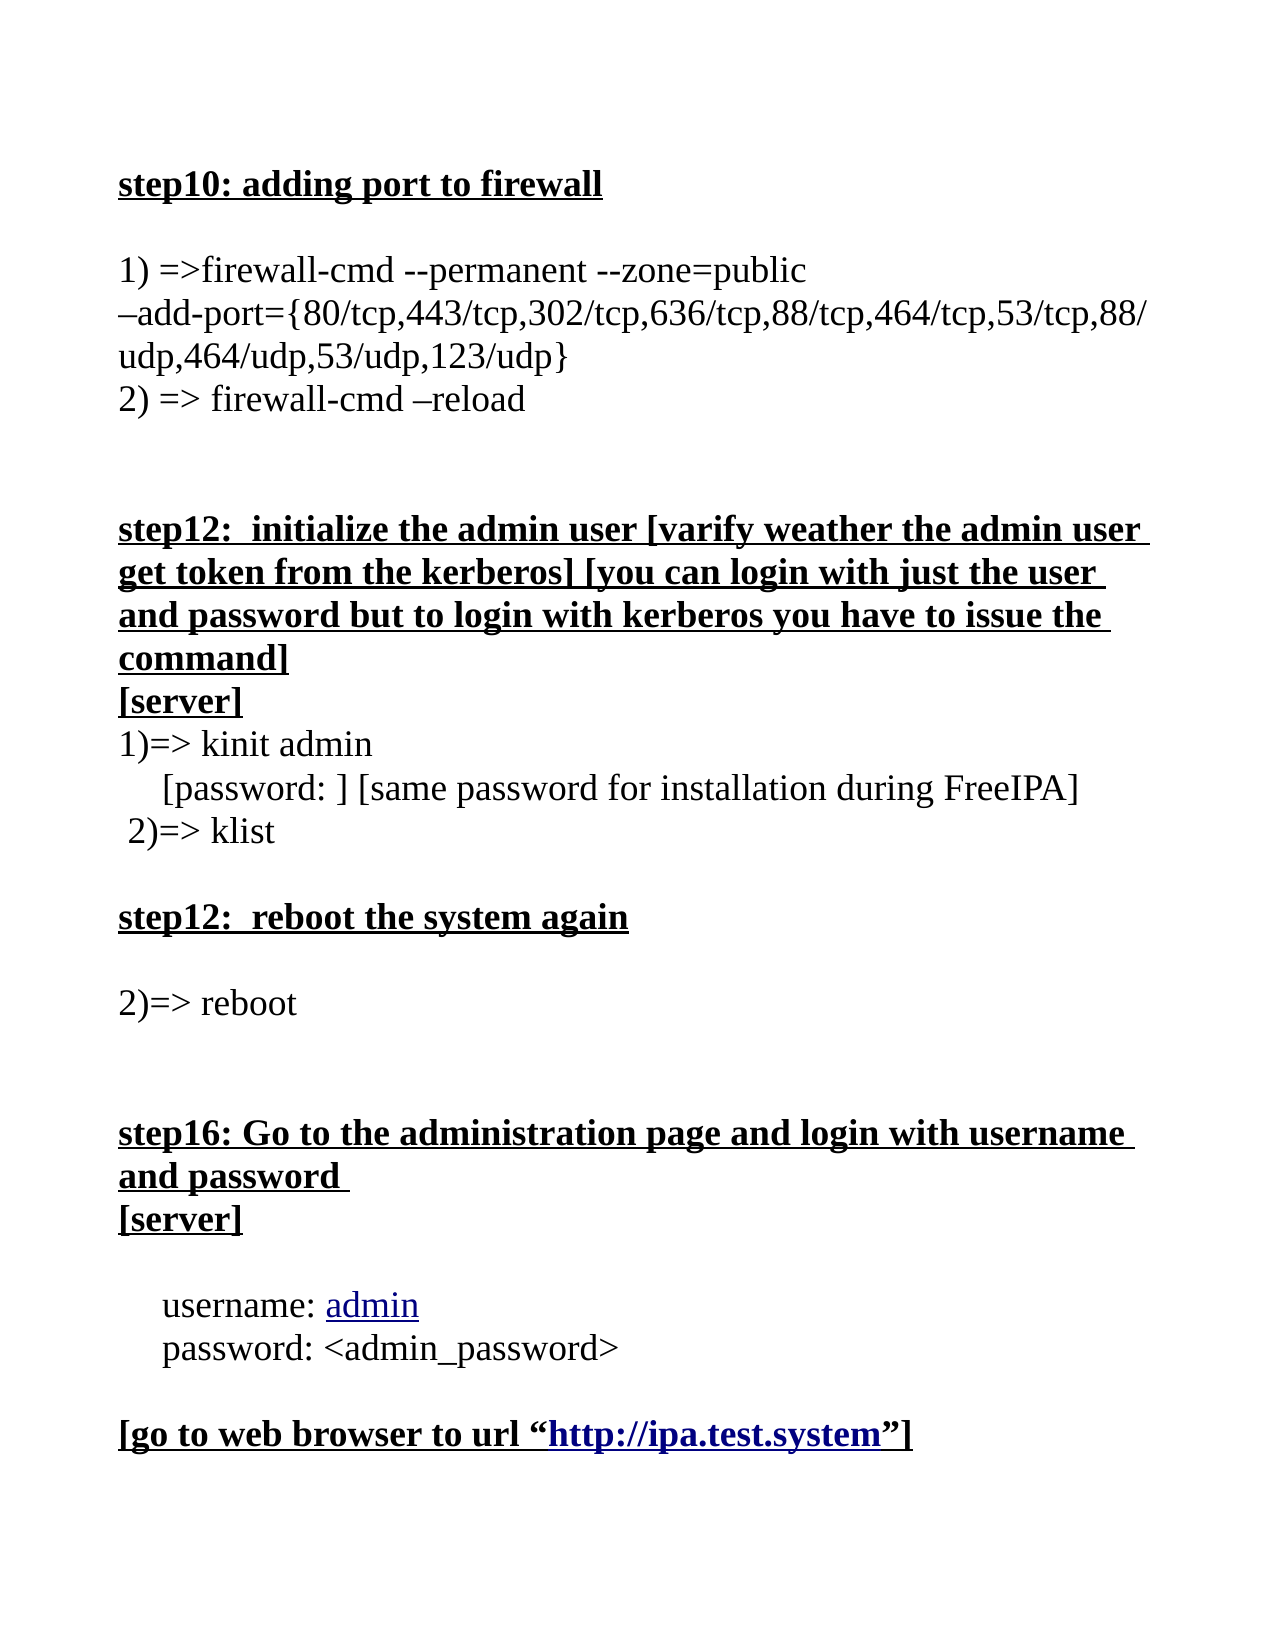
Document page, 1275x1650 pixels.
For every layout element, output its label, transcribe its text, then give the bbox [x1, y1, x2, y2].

text step10: adding port to firewall [118, 161, 1157, 204]
text password: <admin_password> [118, 1326, 1157, 1369]
text 2) => firewall-cmd –reload [118, 377, 1157, 420]
text [server] [118, 679, 1157, 722]
text [password: ] [same password for installation during FreeIPA] [118, 765, 1157, 808]
text 1) =>firewall-cmd --permanent --zone=public –add-port={80/tcp,443/tcp,302/tcp,636/tcp,88/tcp,464/tcp,53/tcp,88/udp,464/udp,53/udp,123/udp} [118, 247, 1157, 377]
text [go to web browser to url “http://ipa.test.system”] [118, 1412, 1157, 1455]
text [server] [118, 1196, 1157, 1239]
text step12: initialize the admin user [varify weather the admin user get token from the kerberos] [you can login with just the user and password but to login with kerberos you have to issue the command] [118, 506, 1157, 679]
text step16: Go to the administration page and login with username and password [118, 1110, 1157, 1196]
text 2)=> reboot [118, 981, 1157, 1024]
text username: admin [118, 1282, 1157, 1326]
text step12: reboot the system again [118, 894, 1157, 937]
text 2)=> klist [118, 808, 1157, 851]
text 1)=> kinit admin [118, 722, 1157, 765]
